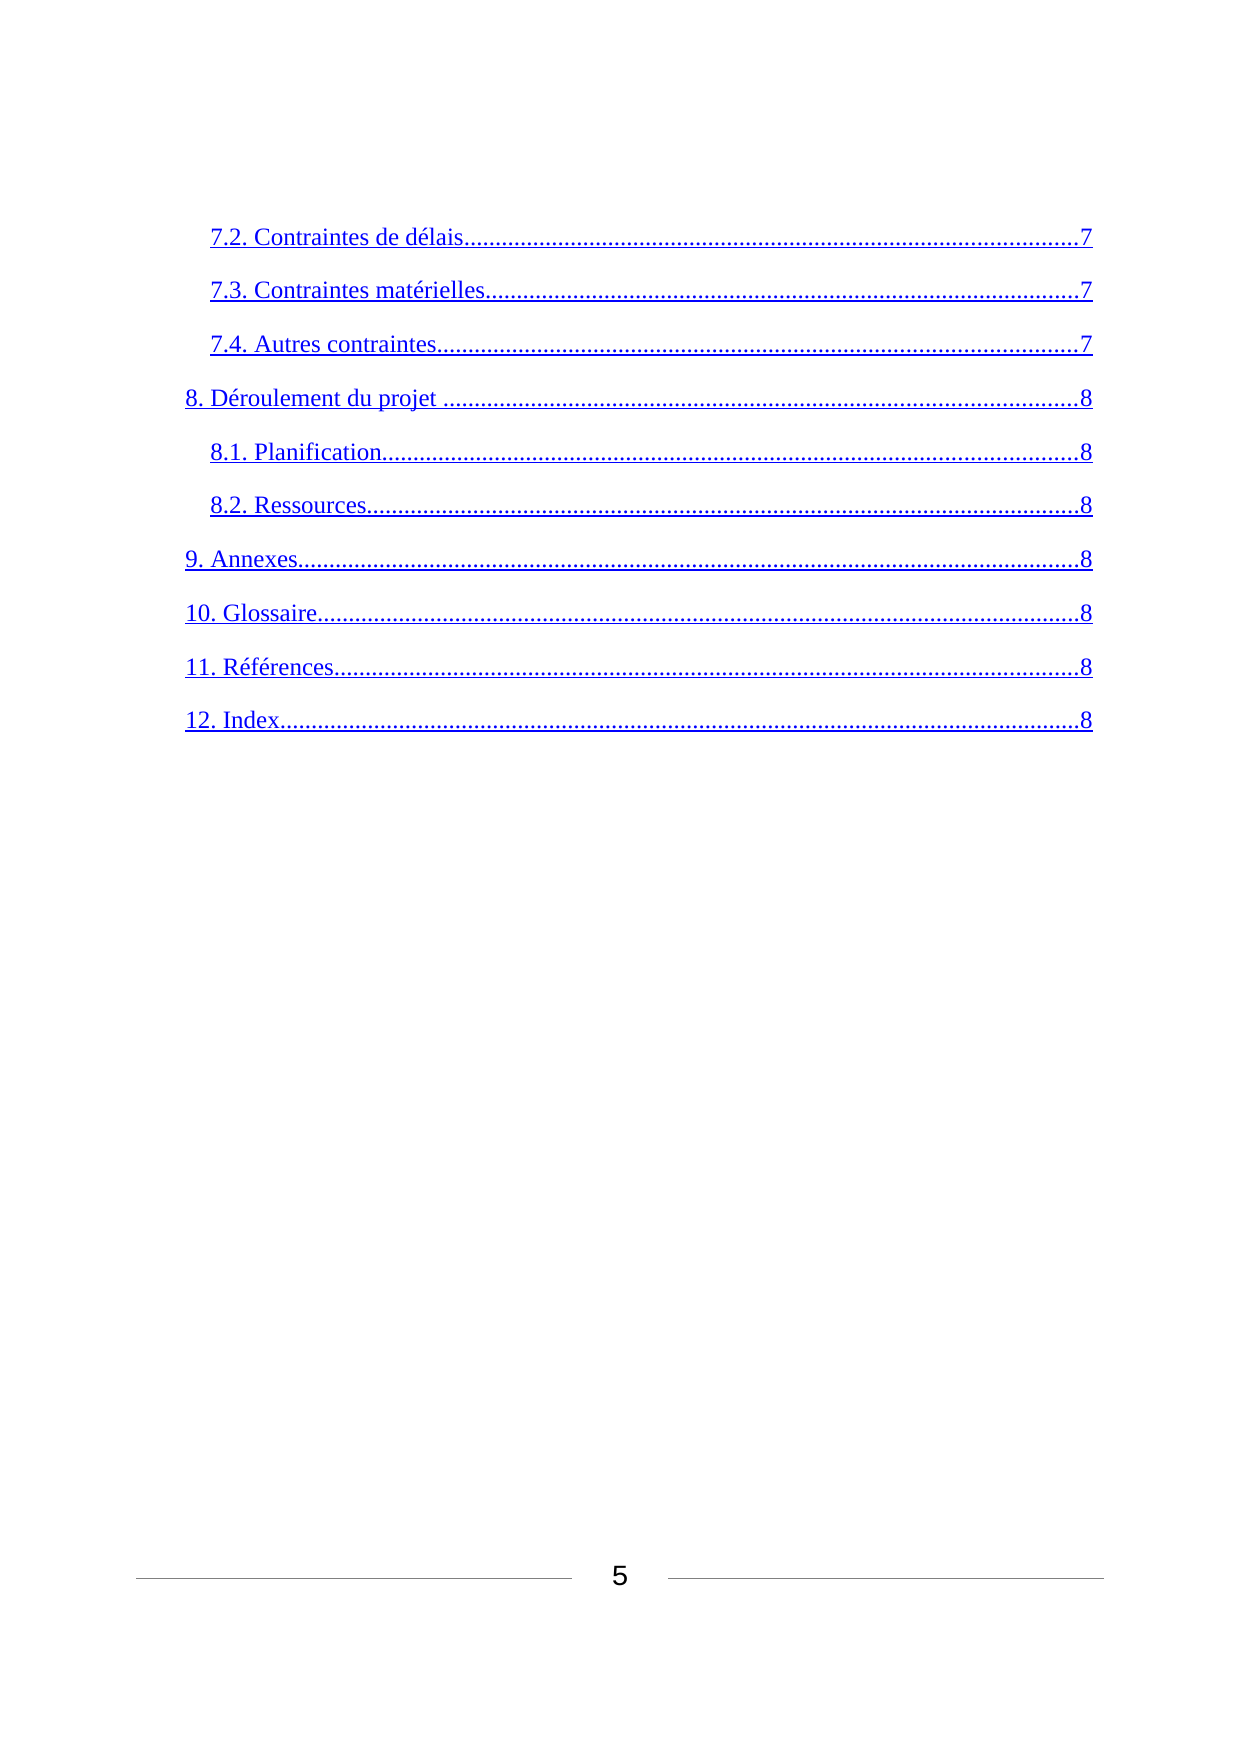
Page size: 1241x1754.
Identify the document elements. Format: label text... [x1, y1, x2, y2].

text 7.2. Contraintes de délais 7 [173, 222, 1092, 250]
text 12. Index 8 [148, 705, 1092, 734]
text 8.1. Planification 8 [173, 437, 1092, 465]
text 8.2. Ressources 8 [173, 490, 1092, 519]
text 7.3. Contraintes matérielles 7 [173, 275, 1092, 304]
text 9. Annexes 8 [148, 544, 1092, 573]
text 8. Déroulement du projet 8 [148, 383, 1092, 412]
text 11. Références 8 [148, 652, 1092, 680]
text 7.4. Autres contraintes 7 [173, 329, 1092, 358]
text 10. Glossaire 8 [148, 598, 1092, 627]
